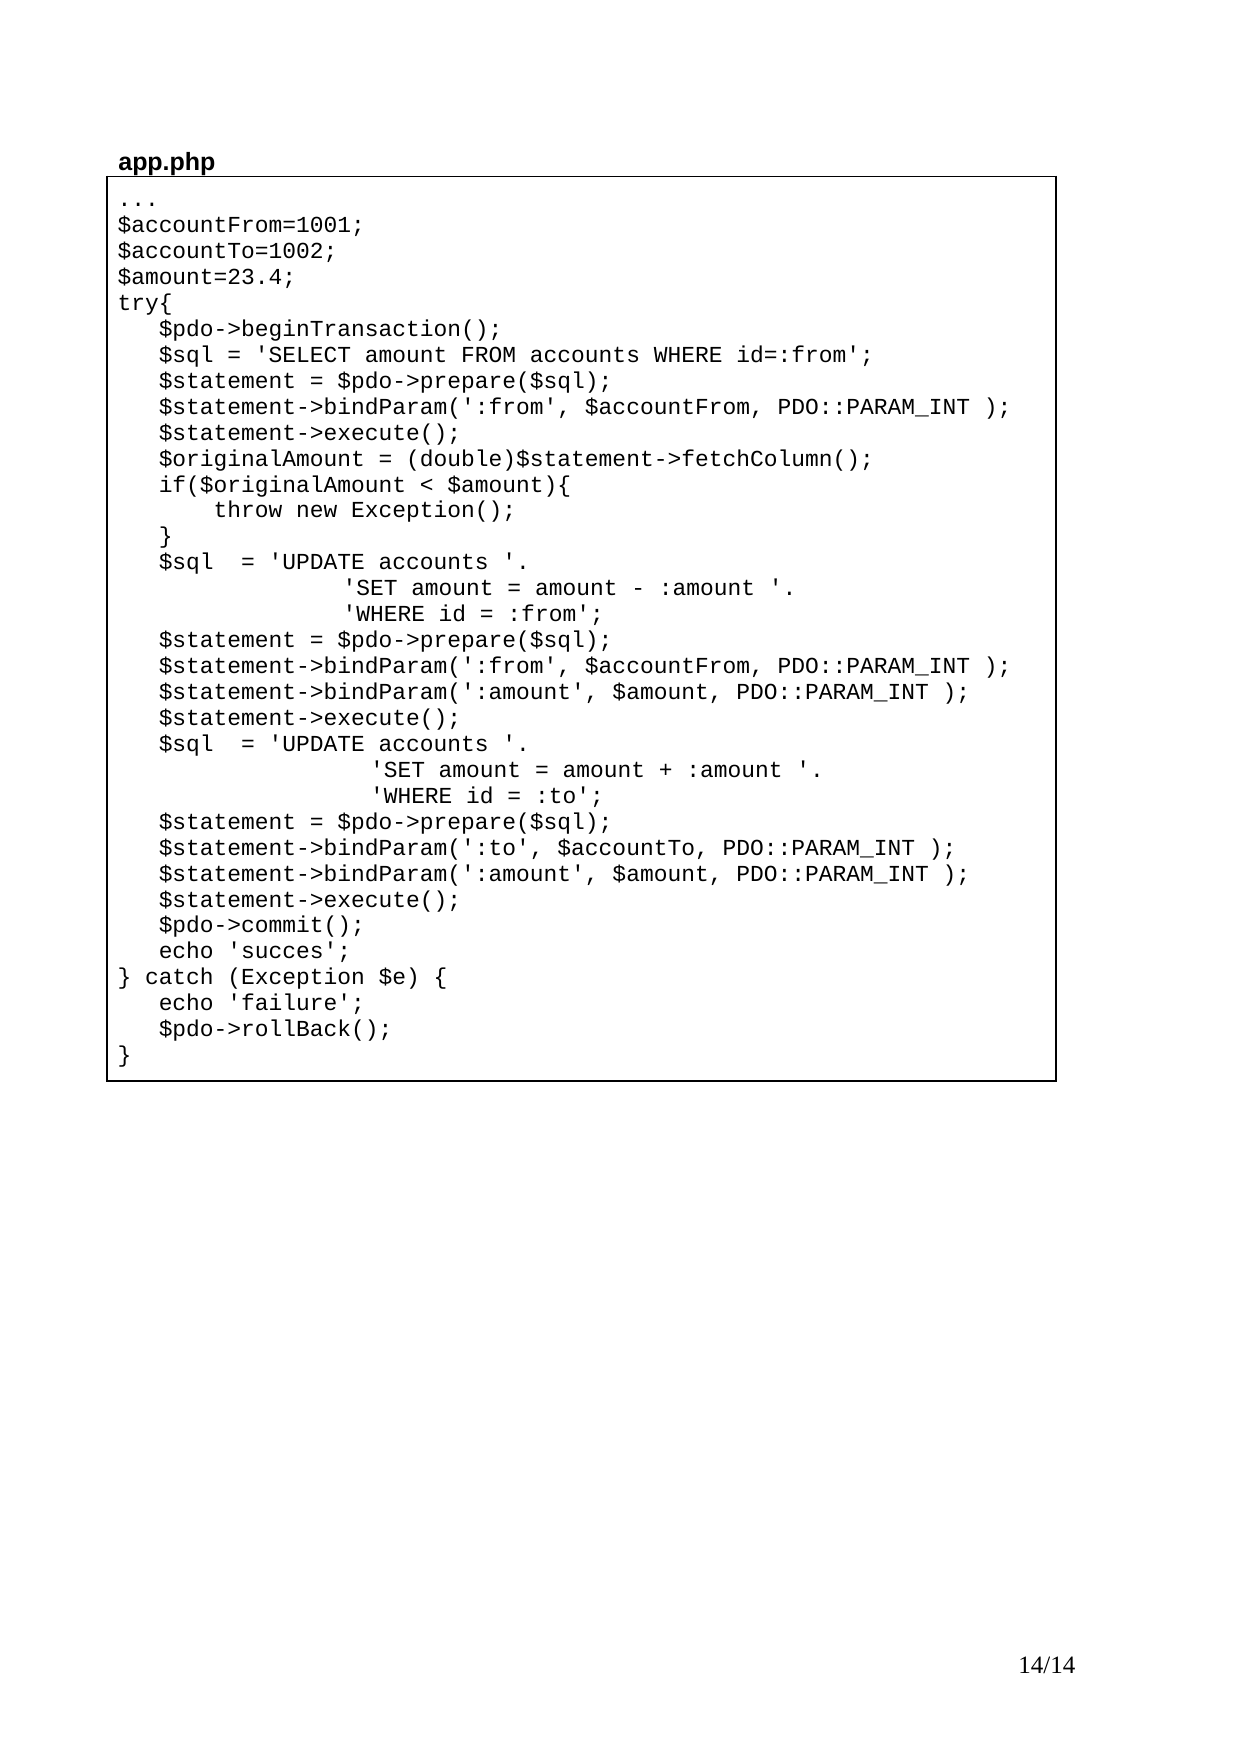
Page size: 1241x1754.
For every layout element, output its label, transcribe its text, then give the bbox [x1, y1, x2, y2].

table_header ... $accountFrom=1001; $accountTo=1002; $amount=23.4; try{ $pdo->beginTransaction(); $sql = 'SELECT amount FROM accounts WHERE id=:from'; $statement = $pdo->prepare($sql); $statement->bindParam(':from', $accountFrom, PDO::PARAM_INT ); $statement->execute(); $originalAmount = (double)$statement->fetchColumn(); if($originalAmount < $amount){ throw new Exception(); } $sql = 'UPDATE accounts '. 'SET amount = amount - :amount '. 'WHERE id = :from'; $statement = $pdo->prepare($sql); $statement->bindParam(':from', $accountFrom, PDO::PARAM_INT ); $statement->bindParam(':amount', $amount, PDO::PARAM_INT ); $statement->execute(); $sql = 'UPDATE accounts '. 'SET amount = amount + :amount '. 'WHERE id = :to'; $statement = $pdo->prepare($sql); $statement->bindParam(':to', $accountTo, PDO::PARAM_INT ); $statement->bindParam(':amount', $amount, PDO::PARAM_INT ); $statement->execute(); $pdo->commit(); echo 'succes'; } catch (Exception $e) { echo 'failure'; $pdo->rollBack(); } [108, 177, 1055, 1080]
text app.php [118, 147, 1122, 176]
